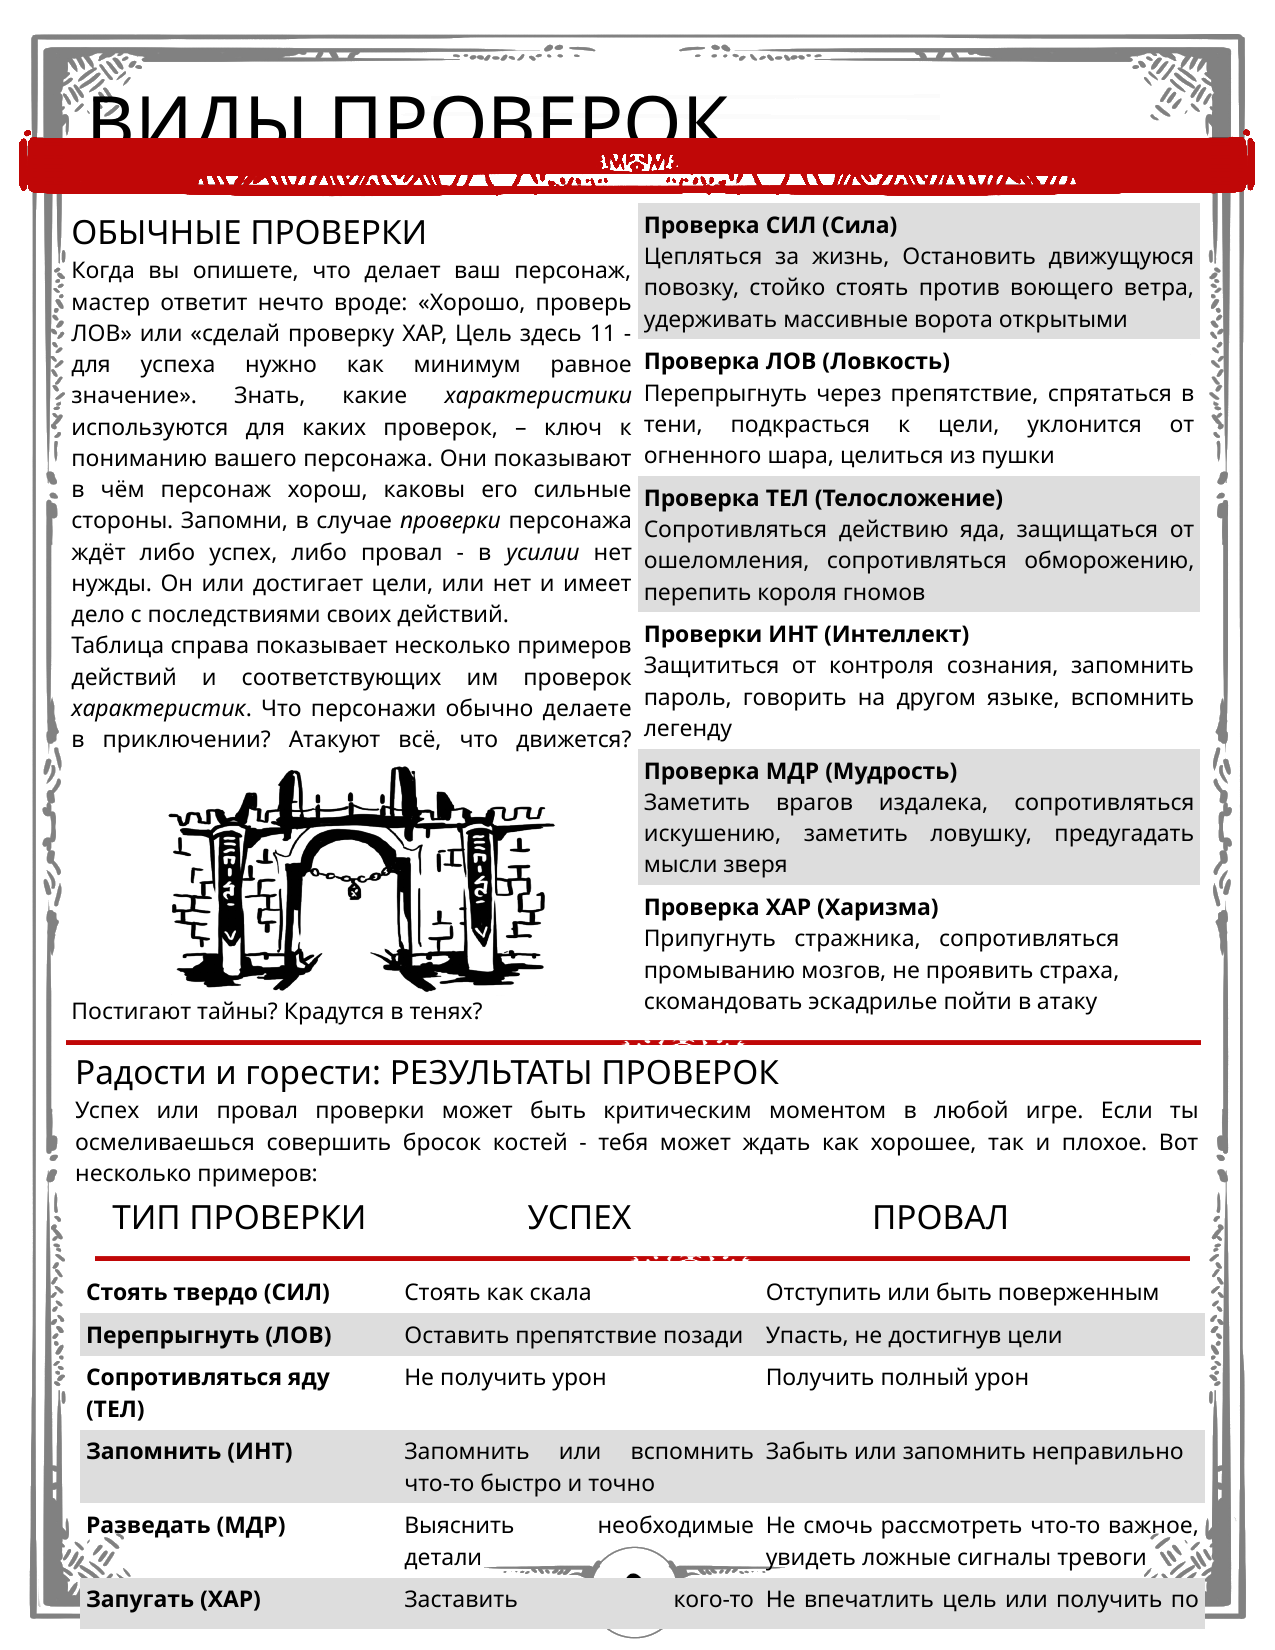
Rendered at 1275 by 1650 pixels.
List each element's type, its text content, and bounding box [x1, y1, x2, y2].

table_cell [80, 1245, 1205, 1270]
table_header ОБЫЧНЫЕ ПРОВЕРКИ Когда вы опишете, что делает ваш персонаж, мастер ответит нечто вроде: «Хорошо, проверь ЛОВ» или «сделай проверку ХАР, Цель здесь 11 - для успеха нужно как минимум равное значение». Знать, какие характеристики используются для каких проверок, – ключ к пониманию вашего персонажа. Они показывают в чём персонаж хорош, каковы его сильные стороны. Запомни, в случае проверки персонажа ждёт либо успех, либо провал - в усилии нет нужды. Он или достигает цели, или нет и имеет дело с последствиями своих действий. Таблица справа показывает несколько примеров действий и соответствующих им проверок характеристик. Что персонажи обычно делаете в приключении? Атакуют всё, что движется? Постигают тайны? Крадутся в тенях? [65, 208, 638, 1032]
table_cell Запугать (ХАР) [80, 1578, 398, 1629]
table_header ТИП ПРОВЕРКИ [80, 1188, 398, 1245]
table_cell Отступить или быть поверженным [760, 1270, 1205, 1313]
text Успех или провал проверки может быть критическим моментом в любой игре. Если ты осмеливаешься совершить бросок костей - тебя может ждать как хорошее, так и плохое. Вот несколько примеров: [75, 1094, 1200, 1188]
table_cell Запомнить (ИНТ) [80, 1430, 398, 1503]
table_cell Сопротивляться яду (ТЕЛ) [80, 1356, 398, 1429]
table_cell Не получить урон [399, 1356, 760, 1429]
table_header ПРОВАЛ [760, 1188, 1205, 1245]
table_cell Перепрыгнуть (ЛОВ) [80, 1313, 398, 1356]
table_cell Проверка ХАР (Харизма) Припугнуть стражника, сопротивляться промыванию мозгов, не проявить страха, скомандовать эскадрилье пойти в атаку [638, 885, 1200, 1032]
table_cell Упасть, не достигнув цели [760, 1313, 1205, 1356]
table_cell Забыть или запомнить неправильно [760, 1430, 1205, 1503]
table_cell Проверка ТЕЛ (Телосложение) Сопротивляться действию яда, защищаться от ошеломления, сопротивляться обморожению, перепить короля гномов [638, 476, 1200, 612]
table_cell Оставить препятствие позади [399, 1313, 760, 1356]
table_cell Стоять как скала [399, 1270, 760, 1313]
table_header УСПЕХ [399, 1188, 760, 1245]
table_cell Выяснить необходимые детали [399, 1504, 760, 1577]
table_cell Заставить кого-то [399, 1578, 760, 1629]
table_cell Не впечатлить цель или получить по [760, 1578, 1205, 1629]
table_cell Не смочь рассмотреть что-то важное, увидеть ложные сигналы тревоги [760, 1504, 1205, 1577]
picture [165, 763, 558, 996]
table_header Проверка СИЛ (Cила) Цепляться за жизнь, Остановить движущуюся повозку, стойко стоять против воющего ветра, удерживать массивные ворота открытыми [638, 208, 1200, 339]
table_cell Проверки ИНТ (Интеллект) Защититься от контроля сознания, запомнить пароль, говорить на другом языке, вспомнить легенду [638, 613, 1200, 749]
picture [85, 1250, 1200, 1265]
table_cell Получить полный урон [760, 1356, 1205, 1429]
table_cell Проверка МДР (Мудрость) Заметить врагов издалека, сопротивляться искушению, заметить ловушку, предугадать мысли зверя [638, 749, 1200, 885]
table_cell Разведать (МДР) [80, 1504, 398, 1577]
table_cell Проверка ЛОВ (Ловкость) Перепрыгнуть через препятствие, спрятаться в тени, подкрасться к цели, уклонится от огненного шара, целиться из пушки [638, 340, 1200, 476]
picture [0, 6, 1275, 1647]
subtitle Радости и горести: РЕЗУЛЬТАТЫ ПРОВЕРОК [75, 1032, 1275, 1094]
table_cell Стоять твердо (СИЛ) [80, 1270, 398, 1313]
table_cell Запомнить или вспомнить что-то быстро и точно [399, 1430, 760, 1503]
